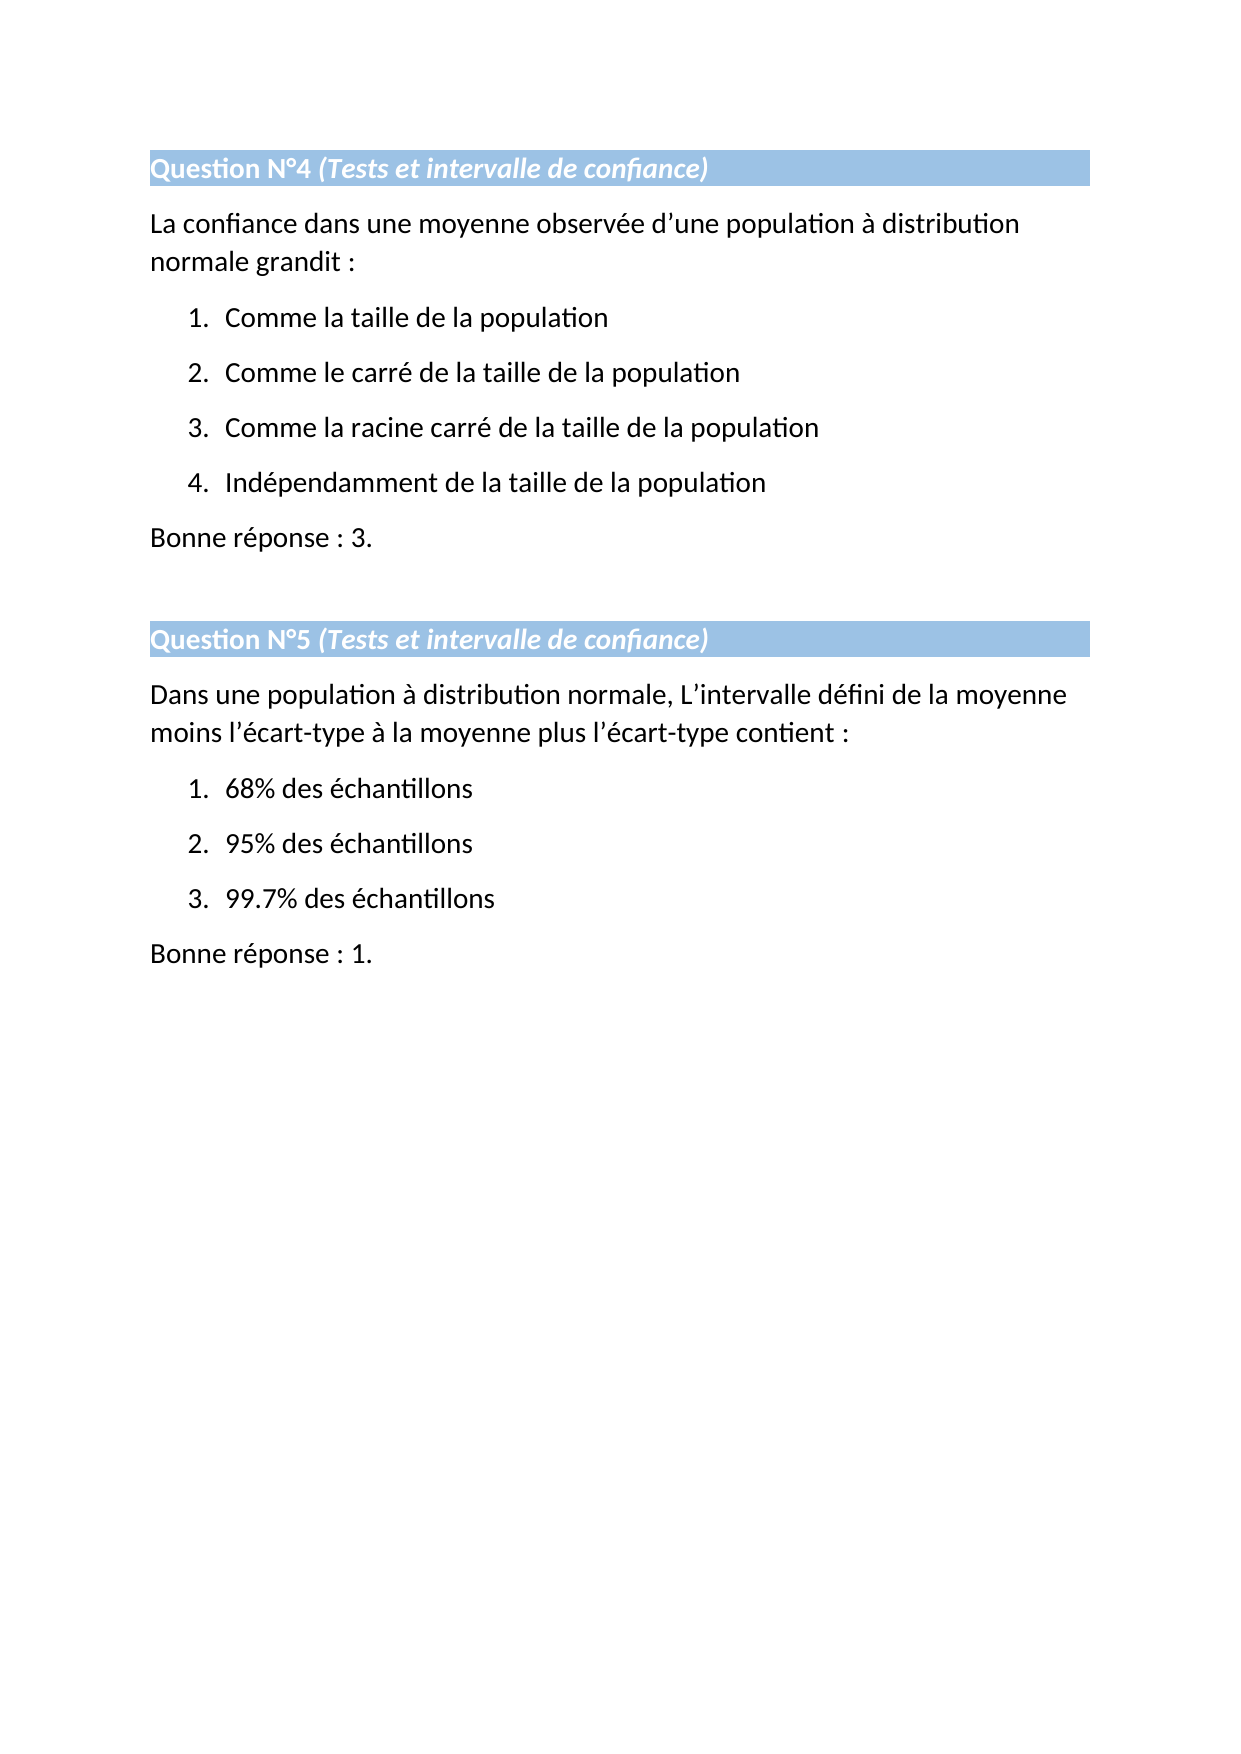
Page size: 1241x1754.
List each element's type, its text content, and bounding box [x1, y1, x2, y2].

list Indépendamment de la taille de la population [187, 464, 1090, 499]
text Question N°5 (Tests et intervalle de confiance) [150, 621, 1090, 657]
list Comme la taille de la population [187, 299, 1090, 334]
list 68% des échantillons [187, 770, 1090, 805]
list 95% des échantillons [187, 825, 1090, 860]
text La confiance dans une moyenne observée d’une population à distribution normale grandit : [150, 205, 1090, 279]
text Bonne réponse : 1. [150, 935, 1090, 971]
text Dans une population à distribution normale, L’intervalle défini de la moyenne moins l’écart-type à la moyenne plus l’écart-type contient : [150, 676, 1090, 750]
list Comme la racine carré de la taille de la population [187, 409, 1090, 444]
list Comme le carré de la taille de la population [187, 354, 1090, 389]
text Question N°4 (Tests et intervalle de confiance) [150, 150, 1090, 186]
text Bonne réponse : 3. [150, 519, 1090, 555]
list 99.7% des échantillons [187, 880, 1090, 916]
